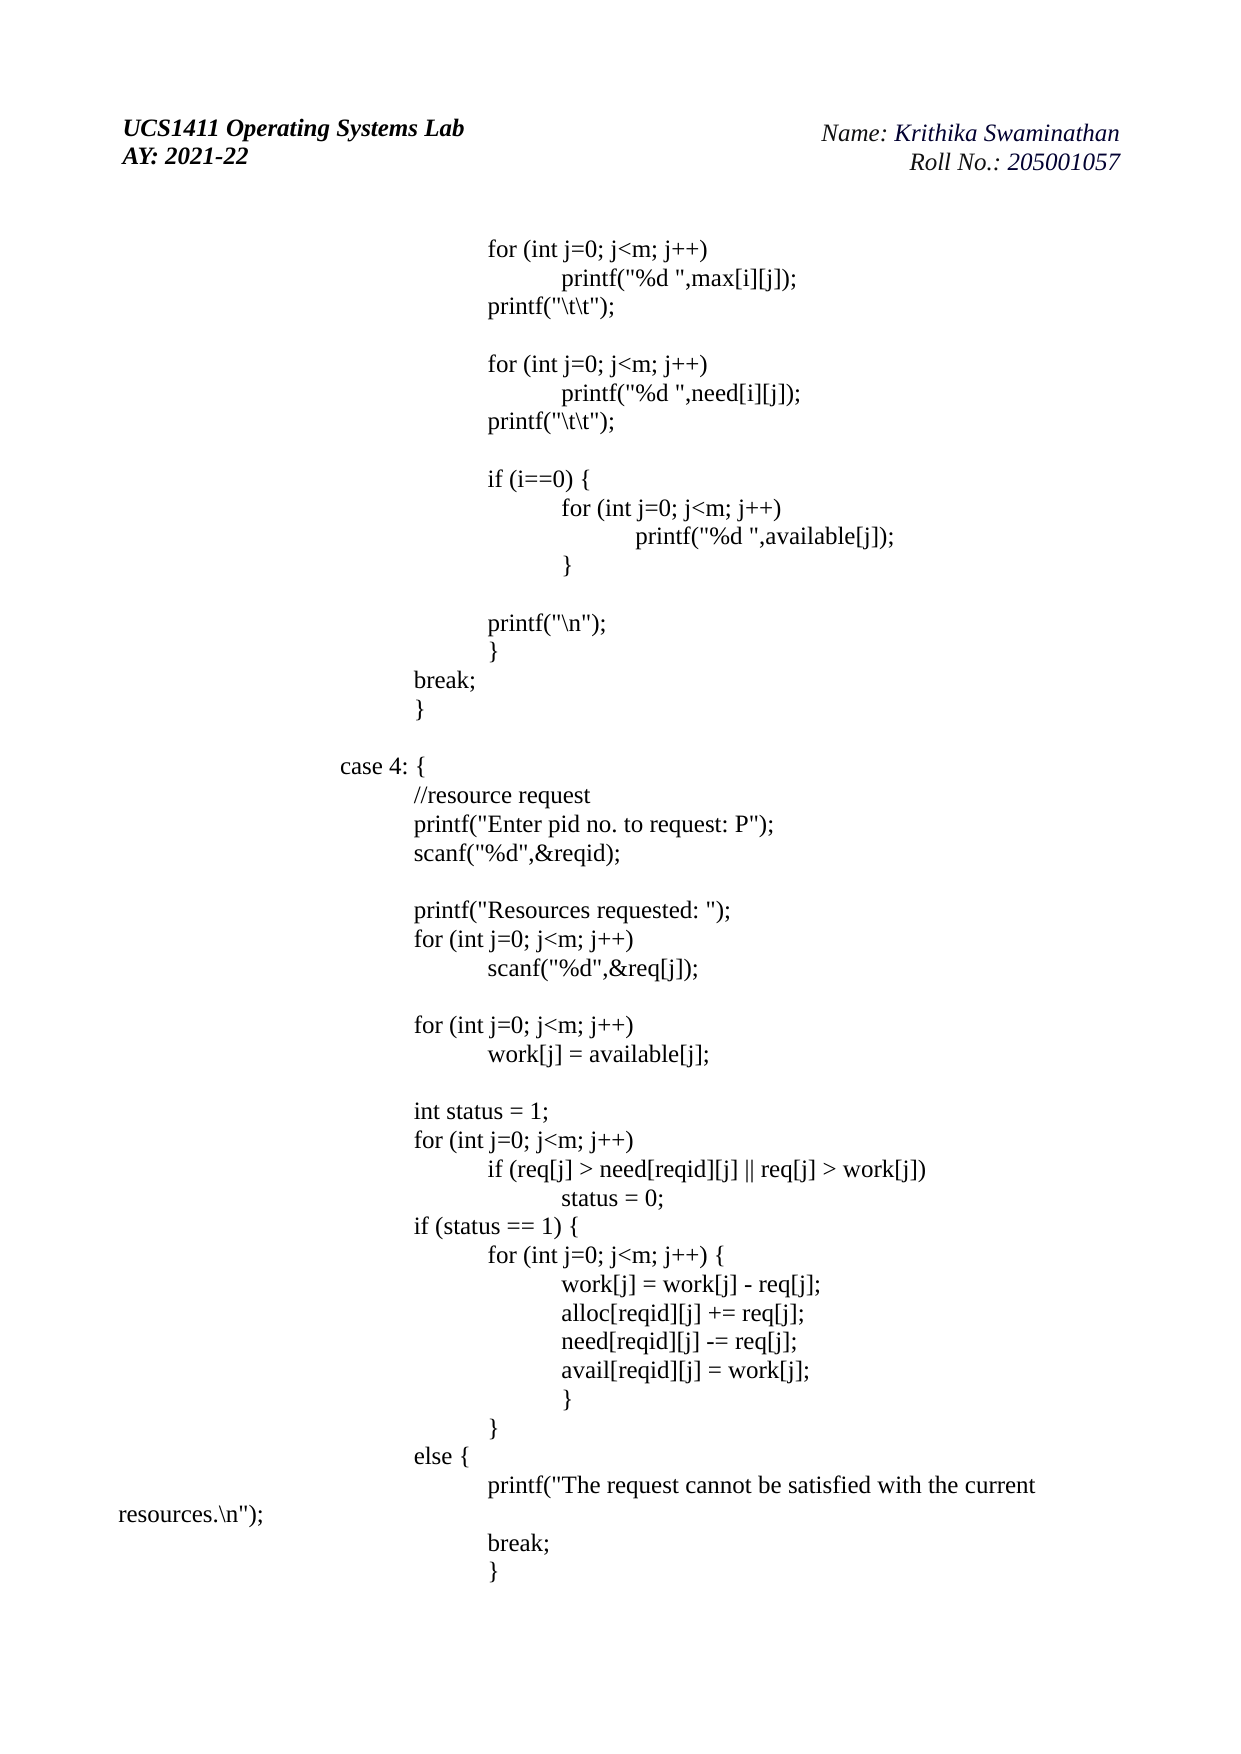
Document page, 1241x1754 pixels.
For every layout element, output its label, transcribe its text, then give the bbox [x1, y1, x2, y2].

text //resource request [118, 780, 1122, 809]
text if (req[j] > need[reqid][j] || req[j] > work[j]) [118, 1154, 1122, 1183]
text for (int j=0; j<m; j++) [118, 349, 1122, 378]
text work[j] = work[j] - req[j]; [118, 1269, 1122, 1298]
text for (int j=0; j<m; j++) [118, 1010, 1122, 1039]
text alloc[reqid][j] += req[j]; [118, 1298, 1122, 1326]
text printf("\t\t"); [118, 406, 1122, 435]
text work[j] = available[j]; [118, 1039, 1122, 1068]
text printf("%d ",available[j]); [118, 521, 1122, 550]
text scanf("%d",&req[j]); [118, 953, 1122, 981]
text printf("\n"); [118, 608, 1122, 636]
text } [118, 1384, 1122, 1413]
text printf("\t\t"); [118, 291, 1122, 320]
text avail[reqid][j] = work[j]; [118, 1355, 1122, 1384]
text else { [118, 1441, 1122, 1470]
text } [118, 1556, 1122, 1585]
text } [118, 636, 1122, 665]
text } [118, 550, 1122, 579]
text printf("%d ",max[i][j]); [118, 263, 1122, 291]
text break; [118, 665, 1122, 694]
text scanf("%d",&reqid); [118, 838, 1122, 866]
text printf("%d ",need[i][j]); [118, 378, 1122, 406]
text status = 0; [118, 1183, 1122, 1211]
text need[reqid][j] -= req[j]; [118, 1326, 1122, 1355]
text for (int j=0; j<m; j++) { [118, 1240, 1122, 1269]
text printf("Enter pid no. to request: P"); [118, 809, 1122, 838]
text printf("Resources requested: "); [118, 895, 1122, 924]
text case 4: { [118, 751, 1122, 780]
text } [118, 1413, 1122, 1441]
text for (int j=0; j<m; j++) [118, 924, 1122, 953]
text break; [118, 1528, 1122, 1556]
text for (int j=0; j<m; j++) [118, 493, 1122, 521]
text if (status == 1) { [118, 1211, 1122, 1240]
text for (int j=0; j<m; j++) [118, 1125, 1122, 1154]
text } [118, 694, 1122, 723]
text printf("The request cannot be satisfied with the current resources.\n"); [118, 1470, 1122, 1528]
text int status = 1; [118, 1096, 1122, 1125]
text if (i==0) { [118, 464, 1122, 493]
text for (int j=0; j<m; j++) [118, 234, 1122, 263]
